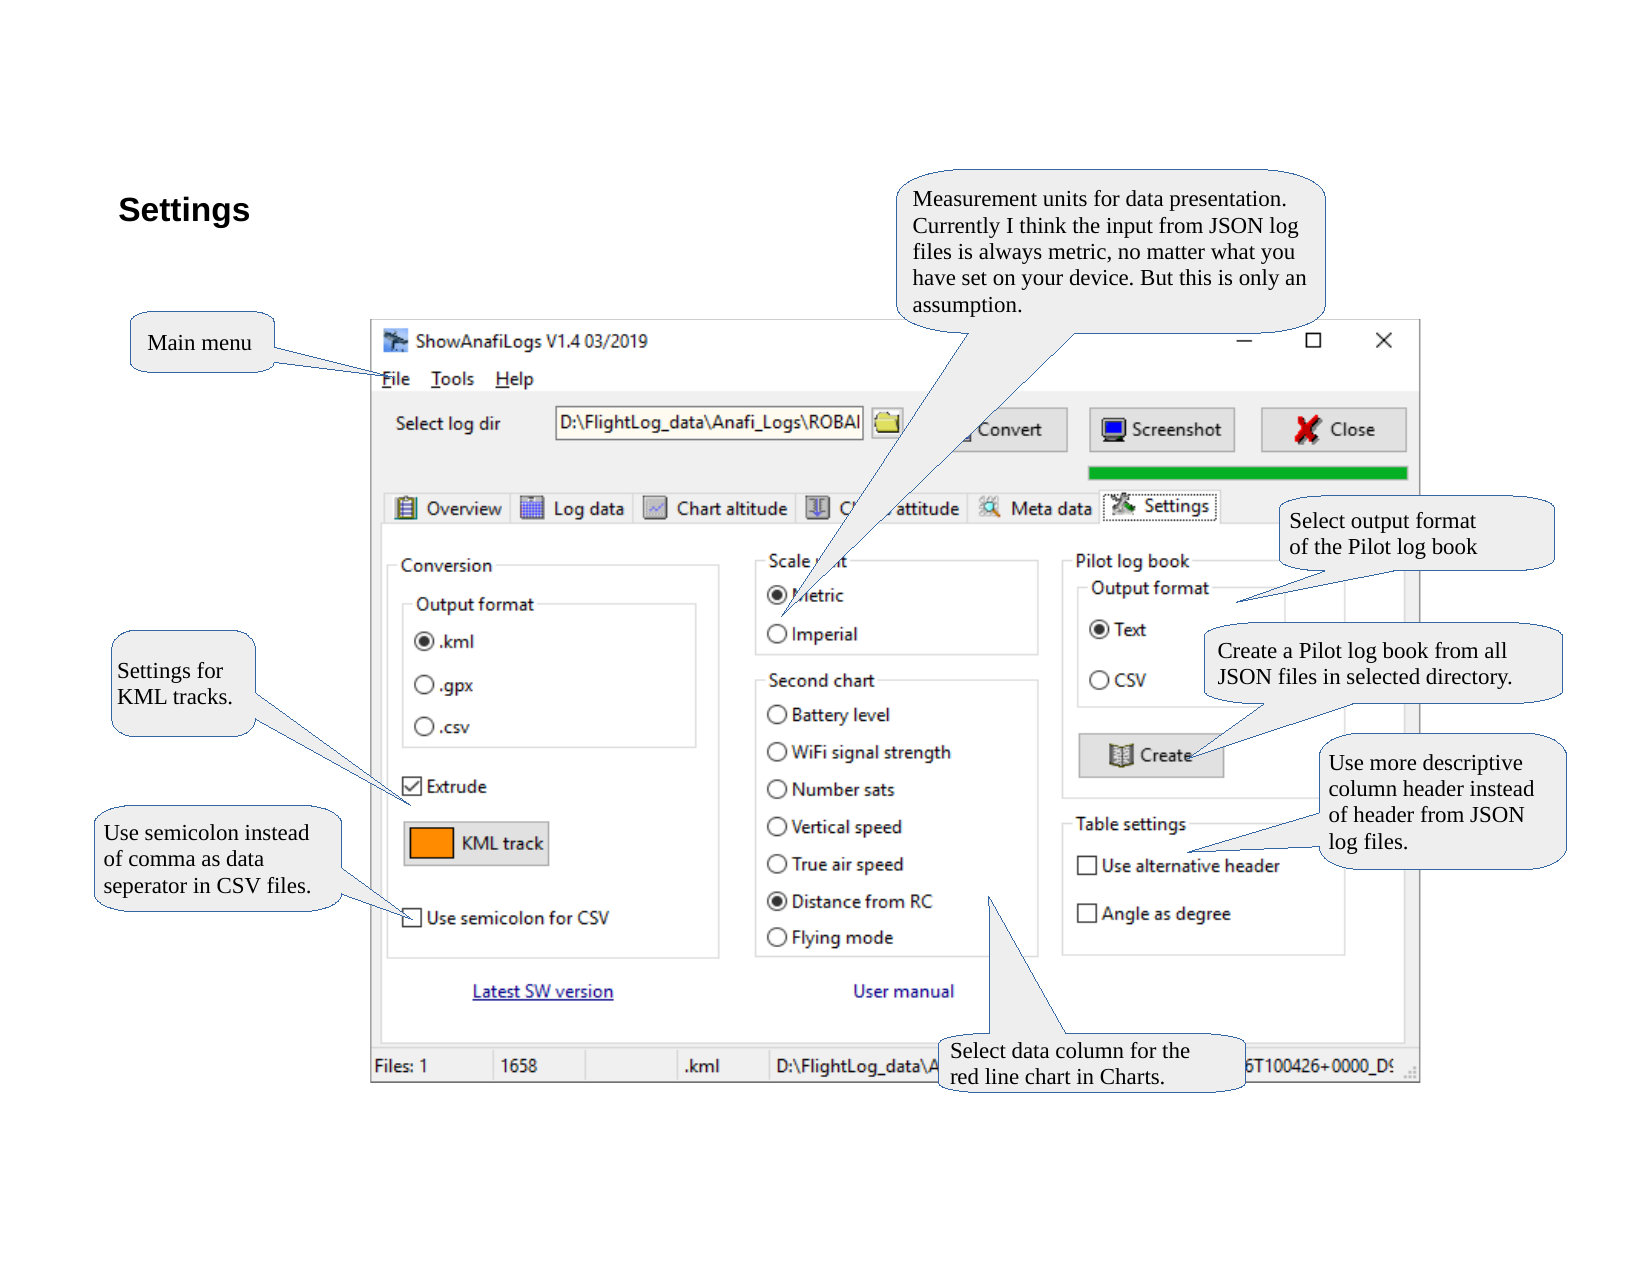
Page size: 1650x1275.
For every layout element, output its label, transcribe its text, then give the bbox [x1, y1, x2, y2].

subtitle [1324, 190, 1532, 229]
subtitle Settings [118, 190, 898, 229]
picture [370, 319, 1421, 1083]
